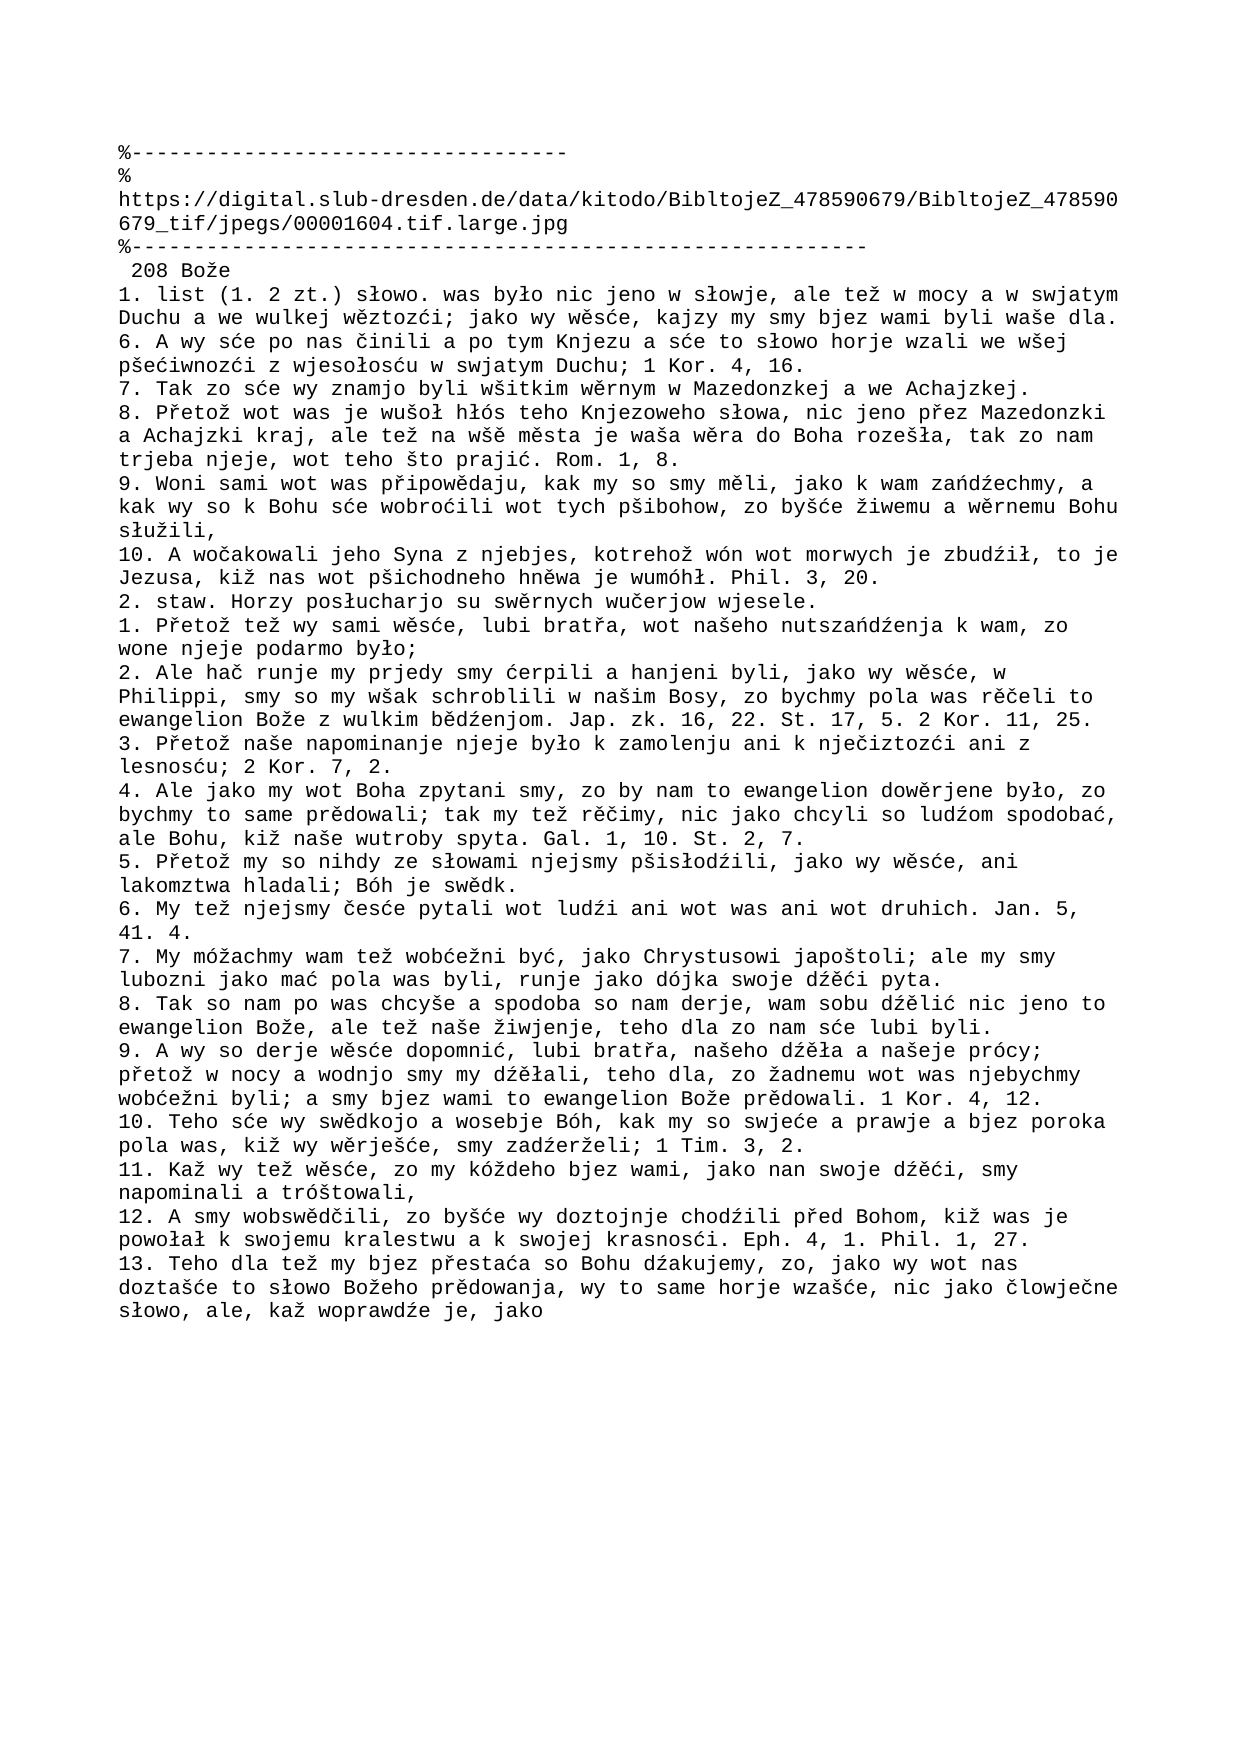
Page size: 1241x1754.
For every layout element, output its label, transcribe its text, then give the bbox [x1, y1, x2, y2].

text %----------------------------------- [118, 142, 1122, 165]
text 3. Přetož naše napominanje njeje było k zamolenju ani k nječiztozći ani z lesnosću; 2 Kor. 7, 2. [118, 733, 1122, 780]
text 6. My tež njejsmy česće pytali wot ludźi ani wot was ani wot druhich. Jan. 5, 41. 4. [118, 898, 1122, 946]
text 13. Teho dla tež my bjez přestaća so Bohu dźakujemy, zo, jako wy wot nas doztašće to słowo Božeho prědowanja, wy to same horje wzašće, nic jako člowječne słowo, ale, kaž woprawdźe je, jako [118, 1253, 1122, 1324]
text 2. staw. Horzy posłucharjo su swěrnych wučerjow wjesele. [118, 591, 1122, 615]
text 9. Woni sami wot was připowědaju, kak my so smy měli, jako k wam zańdźechmy, a kak wy so k Bohu sće wobroćili wot tych pšibohow, zo byšće žiwemu a wěrnemu Bohu słužili, [118, 473, 1122, 544]
text 208 Bože [118, 260, 1122, 284]
text 12. A smy wobswědčili, zo byšće wy doztojnje chodźili před Bohom, kiž was je powołał k swojemu kralestwu a k swojej krasnosći. Eph. 4, 1. Phil. 1, 27. [118, 1206, 1122, 1253]
text 8. Tak so nam po was chcyše a spodoba so nam derje, wam sobu dźělić nic jeno to ewangelion Bože, ale tež naše žiwjenje, teho dla zo nam sće lubi byli. [118, 993, 1122, 1040]
text 4. Ale jako my wot Boha zpytani smy, zo by nam to ewangelion dowěrjene było, zo bychmy to same prědowali; tak my tež rěčimy, nic jako chcyli so ludźom spodobać, ale Bohu, kiž naše wutroby spyta. Gal. 1, 10. St. 2, 7. [118, 780, 1122, 851]
text 1. list (1. 2 zt.) słowo. was było nic jeno w słowje, ale tež w mocy a w swjatym Duchu a we wulkej wěztozći; jako wy wěsće, kajzy my smy bjez wami byli waše dla. [118, 284, 1122, 331]
text 8. Přetož wot was je wušoł hłós teho Knjezoweho słowa, nic jeno přez Mazedonzki a Achajzki kraj, ale tež na wšě města je waša wěra do Boha rozešła, tak zo nam trjeba njeje, wot teho što prajić. Rom. 1, 8. [118, 402, 1122, 473]
text %----------------------------------------------------------- [118, 236, 1122, 260]
text 7. Tak zo sće wy znamjo byli wšitkim wěrnym w Mazedonzkej a we Achajzkej. [118, 378, 1122, 402]
text 10. A wočakowali jeho Syna z njebjes, kotrehož wón wot morwych je zbudźił, to je Jezusa, kiž nas wot pšichodneho hněwa je wumóhł. Phil. 3, 20. [118, 544, 1122, 591]
text 10. Teho sće wy swědkojo a wosebje Bóh, kak my so swjeće a prawje a bjez poroka pola was, kiž wy wěrješće, smy zadźerželi; 1 Tim. 3, 2. [118, 1111, 1122, 1158]
text 6. A wy sće po nas činili a po tym Knjezu a sće to słowo horje wzali we wšej pšećiwnozći z wjesołosću w swjatym Duchu; 1 Kor. 4, 16. [118, 331, 1122, 378]
text % https://digital.slub-dresden.de/data/kitodo/BibltojeZ_478590679/BibltojeZ_478590679_tif/jpegs/00001604.tif.large.jpg [118, 165, 1122, 236]
text 2. Ale hač runje my prjedy smy ćerpili a hanjeni byli, jako wy wěsće, w Philippi, smy so my wšak schroblili w našim Bosy, zo bychmy pola was rěčeli to ewangelion Bože z wulkim bědźenjom. Jap. zk. 16, 22. St. 17, 5. 2 Kor. 11, 25. [118, 662, 1122, 733]
text 9. A wy so derje wěsće dopomnić, lubi bratřa, našeho dźěła a našeje prócy; přetož w nocy a wodnjo smy my dźěłali, teho dla, zo žadnemu wot was njebychmy wobćežni byli; a smy bjez wami to ewangelion Bože prědowali. 1 Kor. 4, 12. [118, 1040, 1122, 1111]
text 1. Přetož tež wy sami wěsće, lubi bratřa, wot našeho nutszańdźenja k wam, zo wone njeje podarmo było; [118, 615, 1122, 662]
text 7. My móžachmy wam tež wobćežni być, jako Chrystusowi japoštoli; ale my smy lubozni jako mać pola was byli, runje jako dójka swoje dźěći pyta. [118, 946, 1122, 993]
text 11. Kaž wy tež wěsće, zo my kóždeho bjez wami, jako nan swoje dźěći, smy napominali a tróštowali, [118, 1158, 1122, 1206]
text 5. Přetož my so nihdy ze słowami njejsmy pšisłodźili, jako wy wěsće, ani lakomztwa hladali; Bóh je swědk. [118, 851, 1122, 898]
